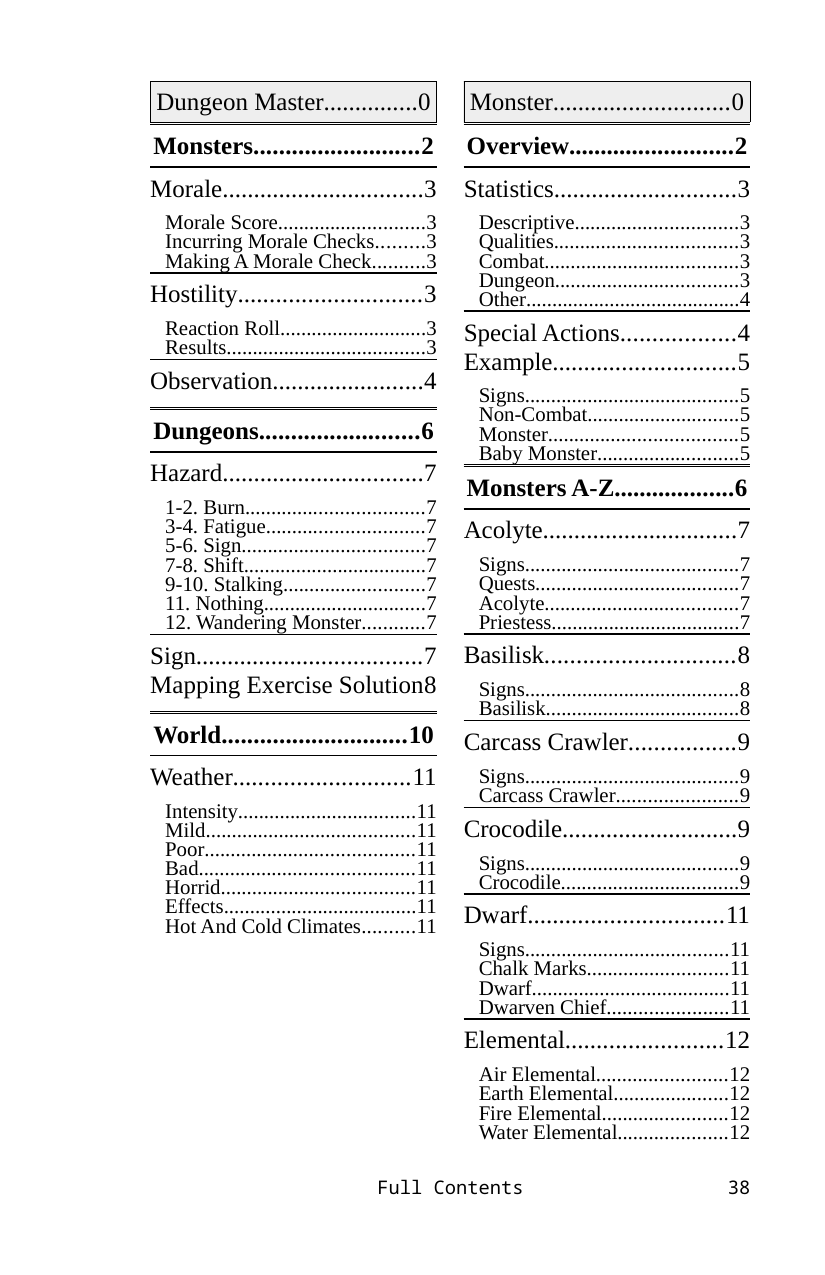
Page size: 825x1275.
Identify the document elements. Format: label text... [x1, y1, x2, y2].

text Signs 5 [478, 387, 750, 407]
text Signs 9 [478, 768, 750, 787]
text Poor 11 [165, 841, 437, 860]
text Mapping Exercise Solution 8 [150, 662, 437, 707]
text Dwarf 11 [478, 980, 750, 999]
text Results 3 [165, 339, 437, 359]
text Bad 11 [165, 860, 437, 879]
text 12. Wandering Monster 7 [165, 614, 437, 633]
text 3-4. Fatigue 7 [165, 518, 437, 538]
text 5-6. Sign 7 [165, 538, 437, 557]
text Earth Elemental 12 [478, 1086, 750, 1105]
text Water Elemental 12 [478, 1124, 750, 1143]
text Non-Combat 5 [478, 407, 750, 426]
text 7-8. Shift 7 [165, 557, 437, 576]
text Monster 5 [478, 426, 750, 445]
text Monsters A-Z 6 [463, 467, 750, 502]
text Special actions 4 [463, 311, 750, 339]
text Basilisk 8 [463, 634, 750, 678]
text Observation 4 [150, 360, 437, 404]
text Elemental 12 [463, 1019, 750, 1063]
text Signs 7 [478, 556, 750, 576]
text Overview 2 [463, 125, 750, 160]
text 1-2. Burn 7 [165, 499, 437, 518]
text Basilisk 8 [478, 701, 750, 720]
text Signs 11 [478, 941, 750, 961]
text Horrid 11 [165, 879, 437, 899]
text Signs 8 [478, 681, 750, 701]
text Other 4 [478, 291, 750, 310]
text Crocodile 9 [463, 808, 750, 852]
text Intensity 11 [165, 803, 437, 822]
text Carcass Crawler 9 [478, 787, 750, 806]
text World 10 [150, 714, 437, 748]
text Example 5 [463, 339, 750, 384]
text Baby Monster 5 [478, 445, 750, 464]
text Air Elemental 12 [478, 1066, 750, 1086]
text Signs 9 [478, 855, 750, 874]
text Morale 3 [150, 168, 437, 211]
text Qualities 3 [478, 234, 750, 253]
text Effects 11 [165, 899, 437, 918]
text Monsters 2 [150, 125, 437, 160]
text Making a Morale Check 3 [165, 253, 437, 272]
text Dungeons 6 [150, 410, 437, 445]
text Incurring Morale Checks 3 [165, 234, 437, 253]
text Hot and Cold Climates 11 [165, 918, 437, 937]
text Priestess 7 [478, 614, 750, 633]
text Crocodile 9 [478, 874, 750, 893]
text 11. Nothing 7 [165, 595, 437, 614]
text Dungeon 3 [478, 272, 750, 291]
text Hostility 3 [150, 274, 437, 317]
text 9-10. Stalking 7 [165, 576, 437, 595]
text Descriptive 3 [478, 214, 750, 234]
text Monster 0 [465, 82, 750, 122]
text Dwarven Chief 11 [478, 999, 750, 1018]
text Reaction Roll 3 [165, 320, 437, 339]
text Hazard 7 [150, 453, 437, 496]
text Fire Elemental 12 [478, 1105, 750, 1124]
text Morale Score 3 [165, 214, 437, 234]
text Chalk Marks 11 [478, 961, 750, 980]
text Combat 3 [478, 253, 750, 272]
text Carcass Crawler 9 [463, 721, 750, 765]
text Statistics 3 [463, 167, 750, 211]
text Quests 7 [478, 576, 750, 595]
text Weather 11 [150, 756, 437, 800]
text Sign 7 [150, 635, 437, 662]
text Dwarf 11 [463, 894, 750, 938]
text Acolyte 7 [478, 595, 750, 614]
text Dungeon Master 0 [151, 82, 436, 122]
text Mild 11 [165, 822, 437, 841]
text Acolyte 7 [463, 509, 750, 553]
